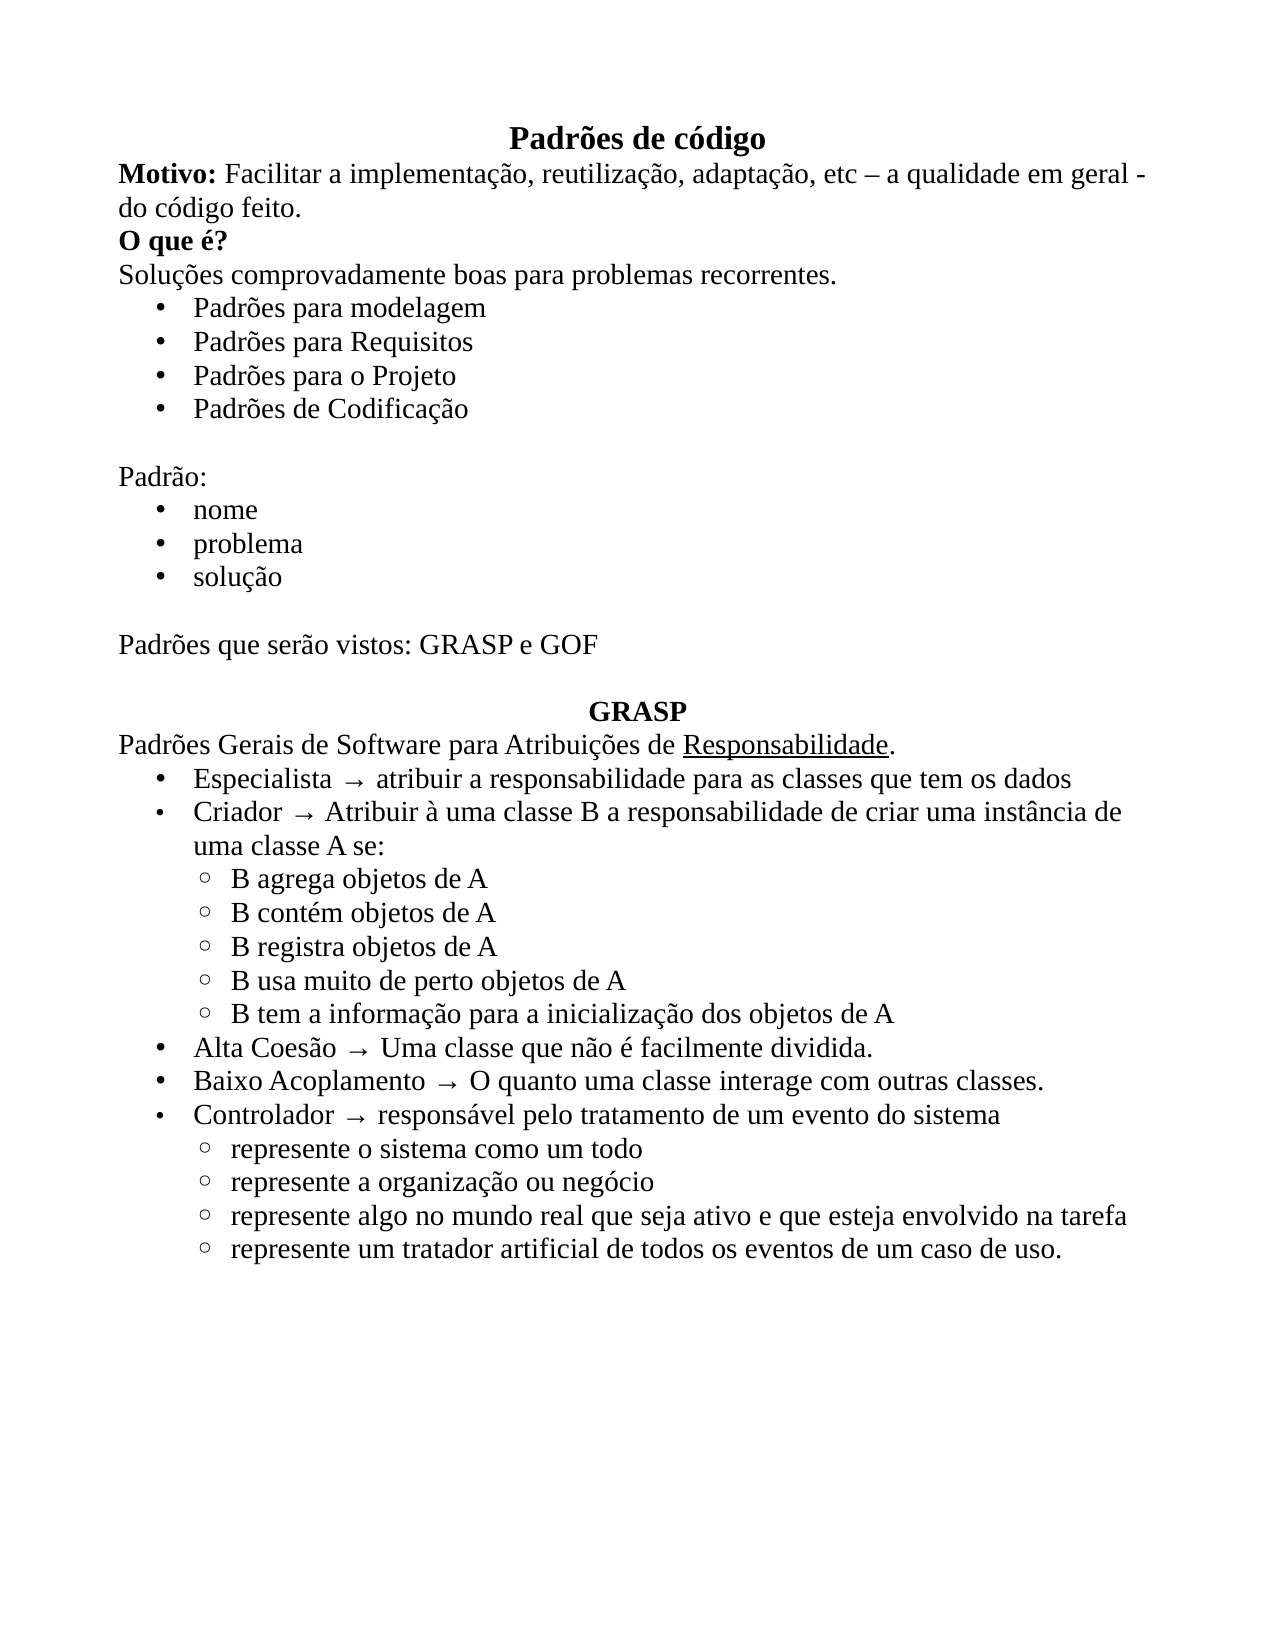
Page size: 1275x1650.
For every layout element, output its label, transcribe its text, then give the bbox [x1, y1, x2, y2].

list Padrões para modelagem [156, 291, 1157, 324]
list solução [156, 559, 1157, 593]
list represente um tratador artificial de todos os eventos de um caso de uso. [193, 1232, 1157, 1265]
list Alta Coesão → Uma classe que não é facilmente dividida. [156, 1030, 1157, 1063]
list Padrões para Requisitos [156, 324, 1157, 358]
list represente o sistema como um todo [193, 1131, 1157, 1164]
list B agrega objetos de A [193, 862, 1157, 895]
text Padrões Gerais de Software para Atribuições de Responsabilidade. [118, 727, 1157, 761]
text Soluções comprovadamente boas para problemas recorrentes. [118, 257, 1157, 291]
list represente algo no mundo real que seja ativo e que esteja envolvido na tarefa [193, 1198, 1157, 1232]
text GRASP [118, 694, 1157, 727]
text Padrão: [118, 459, 1157, 492]
list B contém objetos de A [193, 895, 1157, 929]
list represente a organização ou negócio [193, 1164, 1157, 1198]
list Criador → Atribuir à uma classe B a responsabilidade de criar uma instância de [156, 794, 1157, 828]
list Baixo Acoplamento → O quanto uma classe interage com outras classes. [156, 1063, 1157, 1097]
text O que é? [118, 223, 1157, 257]
list B usa muito de perto objetos de A [193, 963, 1157, 996]
list uma classe A se: [156, 828, 1157, 862]
text Padrões de código [118, 118, 1157, 156]
text Motivo: Facilitar a implementação, reutilização, adaptação, etc – a qualidade em geral - do código feito. [118, 156, 1157, 223]
text Padrões que serão vistos: GRASP e GOF [118, 627, 1157, 660]
list B registra objetos de A [193, 929, 1157, 963]
list Controlador → responsável pelo tratamento de um evento do sistema [156, 1097, 1157, 1131]
list Padrões de Codificação [156, 392, 1157, 425]
list problema [156, 526, 1157, 559]
list Especialista → atribuir a responsabilidade para as classes que tem os dados [156, 761, 1157, 794]
list Padrões para o Projeto [156, 358, 1157, 392]
list B tem a informação para a inicialização dos objetos de A [193, 996, 1157, 1030]
list nome [156, 492, 1157, 526]
